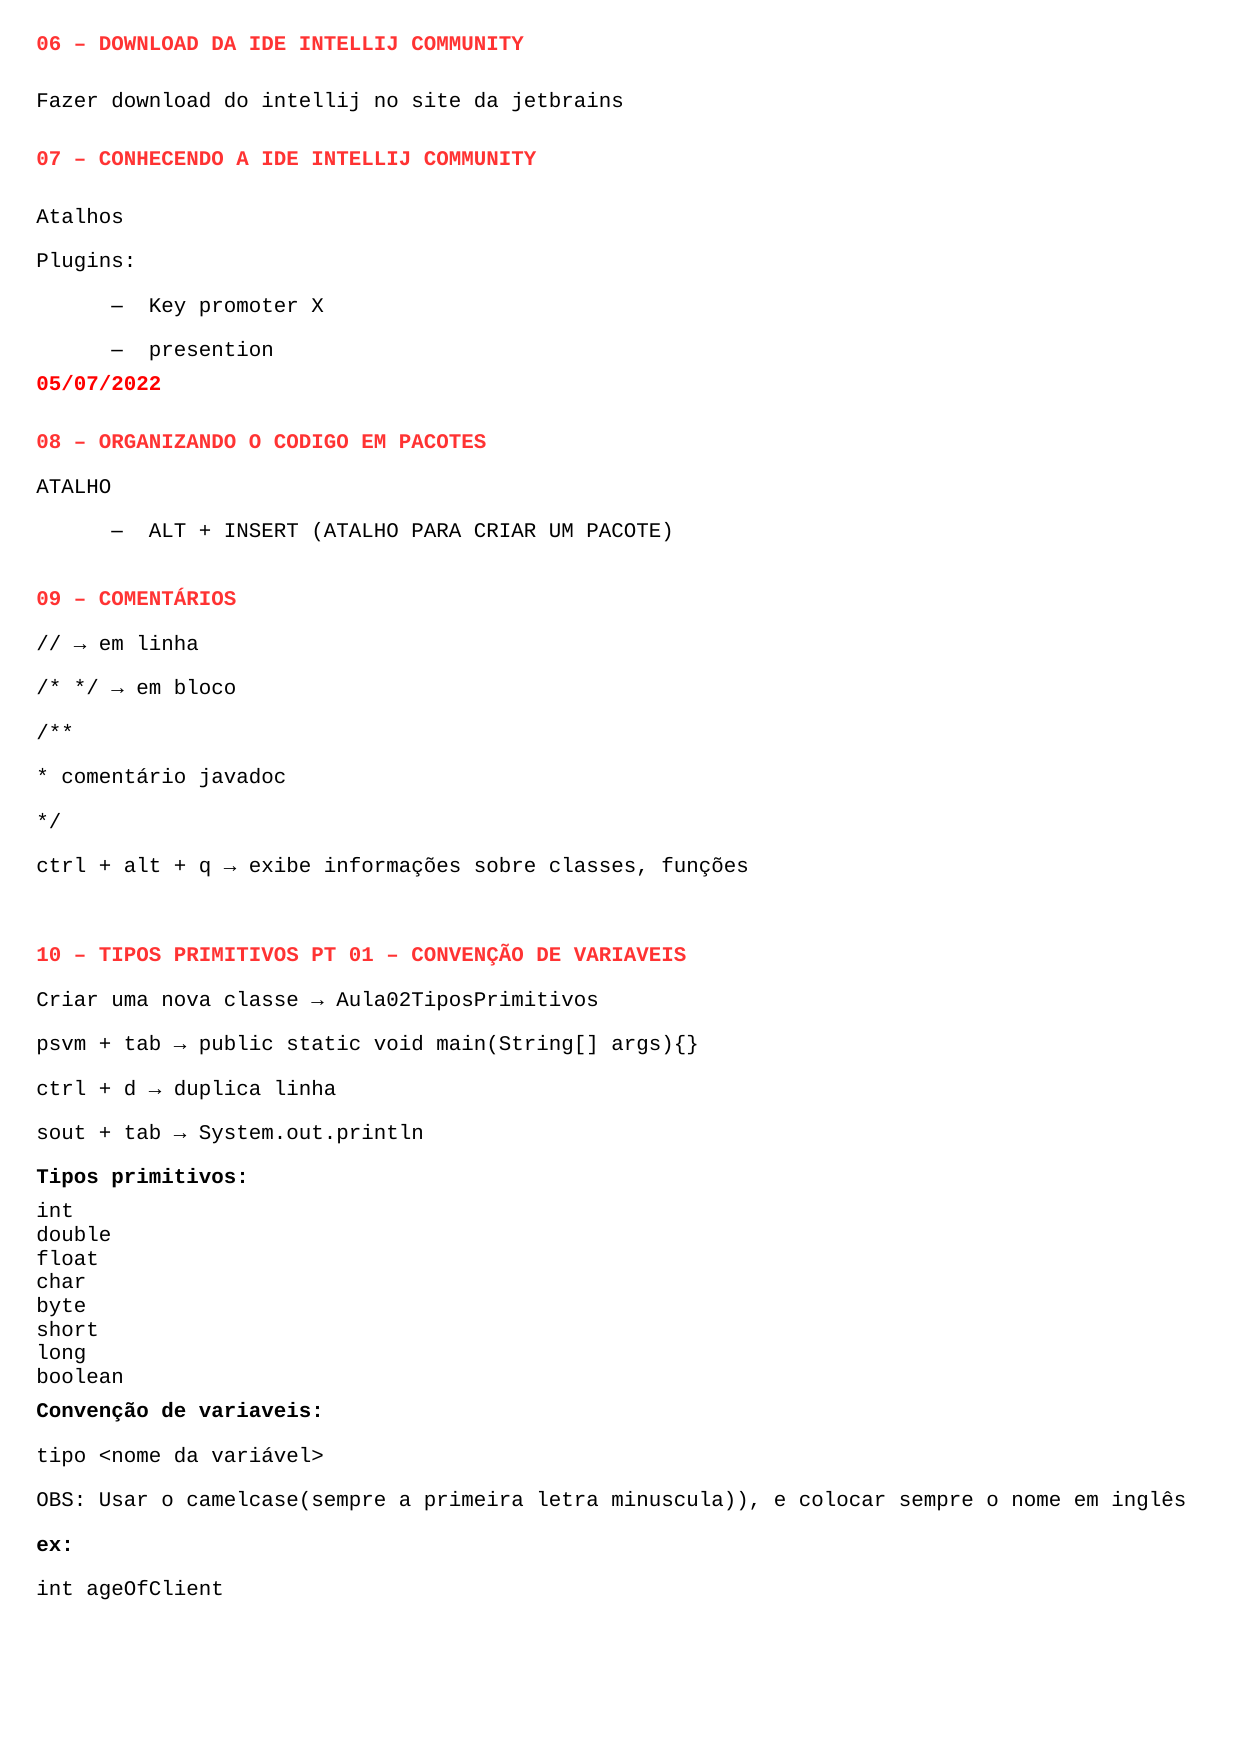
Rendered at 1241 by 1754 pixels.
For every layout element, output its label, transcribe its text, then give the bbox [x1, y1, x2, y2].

text 09 – COMENTÁRIOS [36, 588, 1208, 612]
text Atalhos [36, 206, 1208, 229]
text * comentário javadoc [36, 766, 1208, 790]
text Convenção de variaveis: [36, 1400, 1208, 1424]
text 10 – TIPOS PRIMITIVOS PT 01 – CONVENÇÃO DE VARIAVEIS [36, 944, 1208, 968]
text ctrl + alt + q → exibe informações sobre classes, funções [36, 855, 1208, 879]
text long [36, 1342, 1208, 1366]
text psvm + tab → public static void main(String[] args){} [36, 1033, 1208, 1057]
text 08 – ORGANIZANDO O CODIGO EM PACOTES [36, 431, 1208, 455]
text short [36, 1319, 1208, 1342]
list Key promoter X [111, 295, 1208, 318]
text 07 – CONHECENDO A IDE INTELLIJ COMMUNITY [36, 148, 1208, 172]
text boolean [36, 1366, 1208, 1390]
text Tipos primitivos: [36, 1166, 1208, 1190]
text Plugins: [36, 250, 1208, 274]
text ATALHO [36, 476, 1208, 499]
text tipo <nome da variável> [36, 1444, 1208, 1468]
list ALT + INSERT (ATALHO PARA CRIAR UM PACOTE) [111, 520, 1208, 544]
text sout + tab → System.out.println [36, 1122, 1208, 1146]
text 05/07/2022 [36, 373, 1208, 397]
text float [36, 1248, 1208, 1271]
text char [36, 1271, 1208, 1295]
list presention [111, 339, 1208, 363]
text /* */ → em bloco [36, 677, 1208, 701]
text 06 – DOWNLOAD DA IDE INTELLIJ COMMUNITY [36, 33, 1208, 56]
text // → em linha [36, 633, 1208, 656]
text int [36, 1201, 1208, 1224]
text double [36, 1224, 1208, 1248]
text Criar uma nova classe → Aula02TiposPrimitivos [36, 988, 1208, 1012]
text OBS: Usar o camelcase(sempre a primeira letra minuscula)), e colocar sempre o nome em inglês [36, 1489, 1208, 1513]
text */ [36, 811, 1208, 834]
text int ageOfClient [36, 1578, 1208, 1602]
text byte [36, 1295, 1208, 1319]
text Fazer download do intellij no site da jetbrains [36, 91, 1208, 114]
text ctrl + d → duplica linha [36, 1077, 1208, 1101]
text ex: [36, 1533, 1208, 1557]
text /** [36, 722, 1208, 745]
